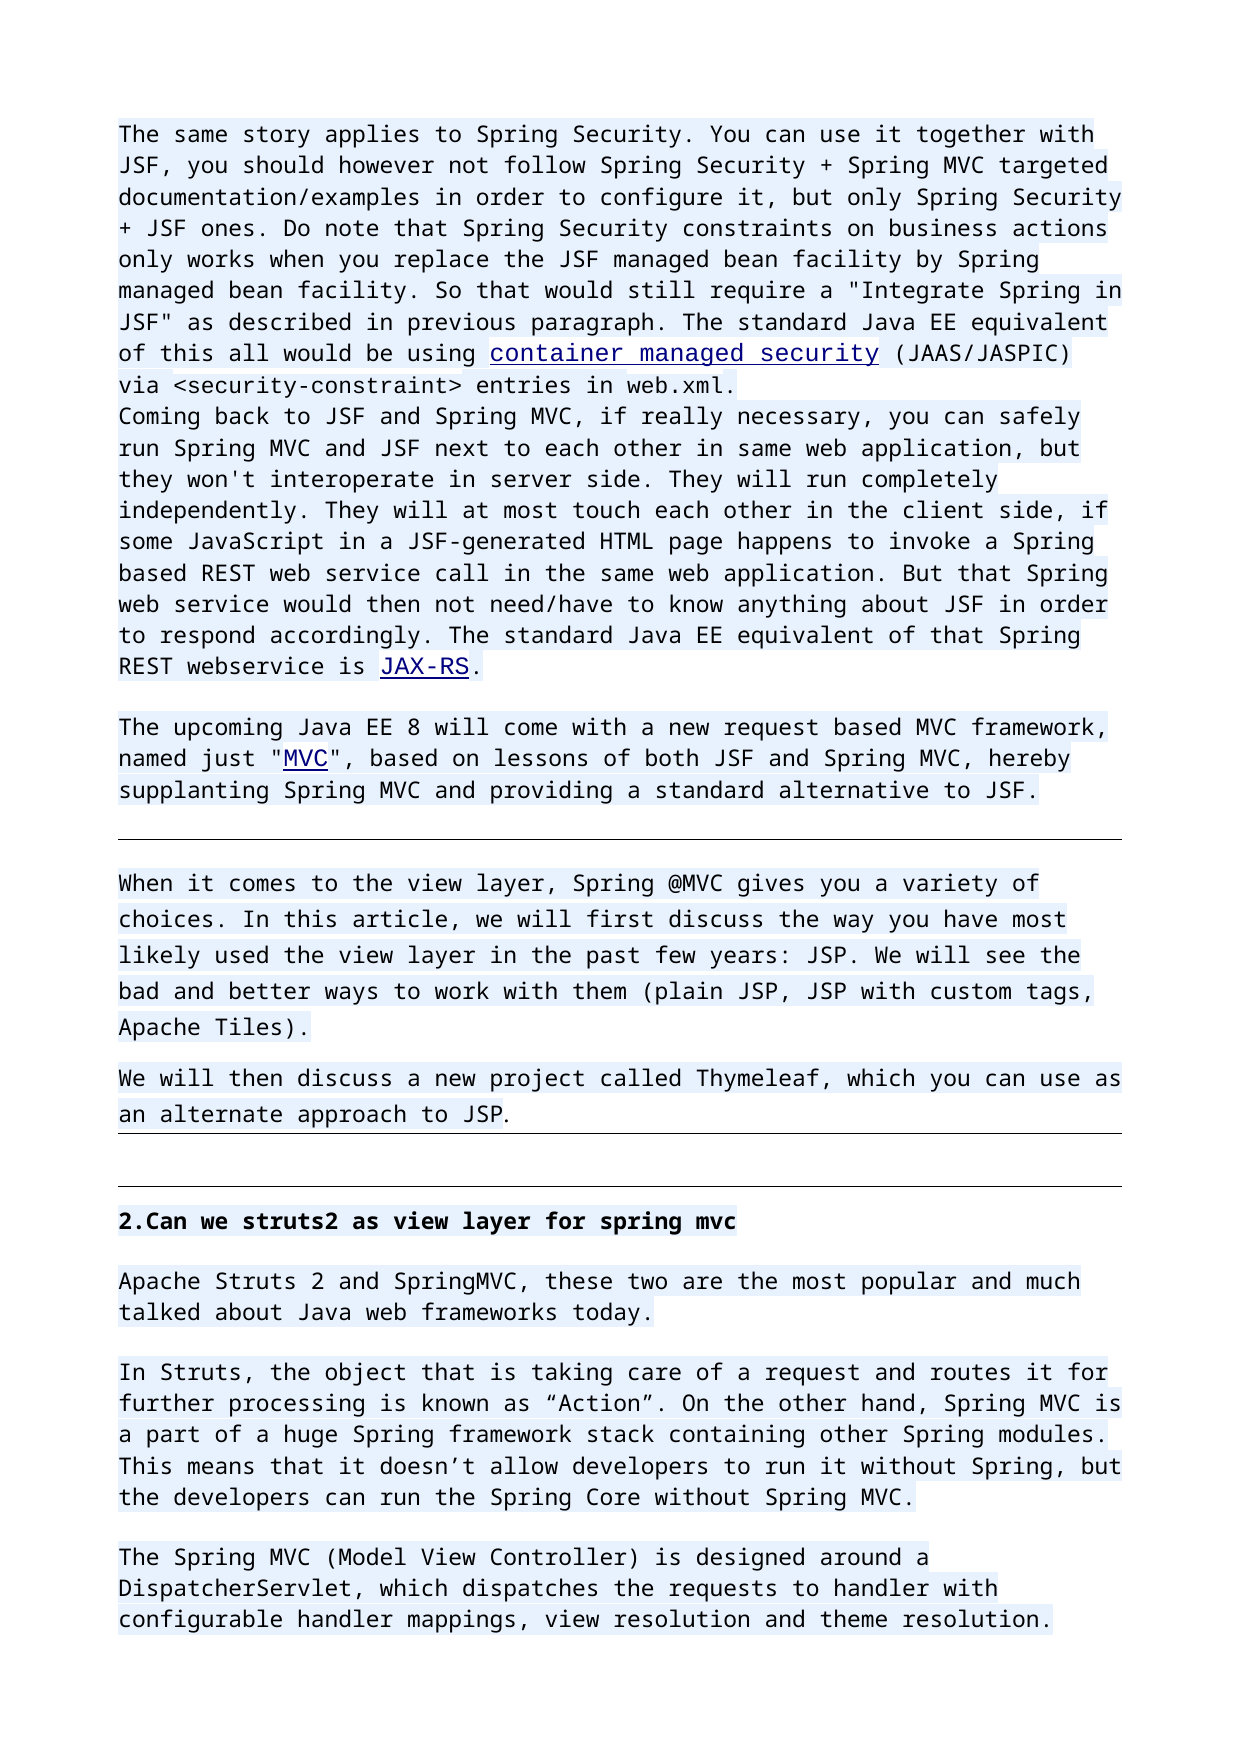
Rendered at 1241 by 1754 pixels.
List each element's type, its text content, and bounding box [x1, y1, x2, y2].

text The same story applies to Spring Security. You can use it together with JSF, you should however not follow Spring Security + Spring MVC targeted documentation/examples in order to configure it, but only Spring Security + JSF ones. Do note that Spring Security constraints on business actions only works when you replace the JSF managed bean facility by Spring managed bean facility. So that would still require a "Integrate Spring in JSF" as described in previous paragraph. The standard Java EE equivalent of this all would be using container managed security (JAAS/JASPIC) via <security-constraint> entries in web.xml. [118, 118, 1122, 400]
text Apache Struts 2 and SpringMVC, these two are the most popular and much talked about Java web frameworks today. [118, 1265, 1122, 1327]
text The Spring MVC (Model View Controller) is designed around a DispatcherServlet, which dispatches the requests to handler with configurable handler mappings, view resolution and theme resolution. [118, 1541, 1122, 1635]
text In Struts, the object that is taking care of a request and routes it for further processing is known as “Action”. On the other hand, Spring MVC is a part of a huge Spring framework stack containing other Spring modules. This means that it doesn’t allow developers to run it without Spring, but the developers can run the Spring Core without Spring MVC. [118, 1356, 1122, 1512]
text We will then discuss a new project called Thymeleaf, which you can use as an alternate approach to JSP. [118, 1062, 1122, 1133]
text When it comes to the view layer, Spring @MVC gives you a variety of choices. In this article, we will first discuss the way you have most likely used the view layer in the past few years: JSP. We will see the bad and better ways to work with them (plain JSP, JSP with custom tags, Apache Tiles). [118, 867, 1122, 1042]
text Coming back to JSF and Spring MVC, if really necessary, you can safely run Spring MVC and JSF next to each other in same web application, but they won't interoperate in server side. They will run completely independently. They will at most touch each other in the client side, if some JavaScript in a JSF-generated HTML page happens to invoke a Spring based REST web service call in the same web application. But that Spring web service would then not need/have to know anything about JSF in order to respond accordingly. The standard Java EE equivalent of that Spring REST webservice is JAX-RS. [118, 400, 1122, 682]
text The upcoming Java EE 8 will come with a new request based MVC framework, named just "MVC", based on lessons of both JSF and Spring MVC, hereby supplanting Spring MVC and providing a standard alternative to JSF. [118, 711, 1122, 805]
text 2.Can we struts2 as view layer for spring mvc [118, 1205, 1122, 1236]
